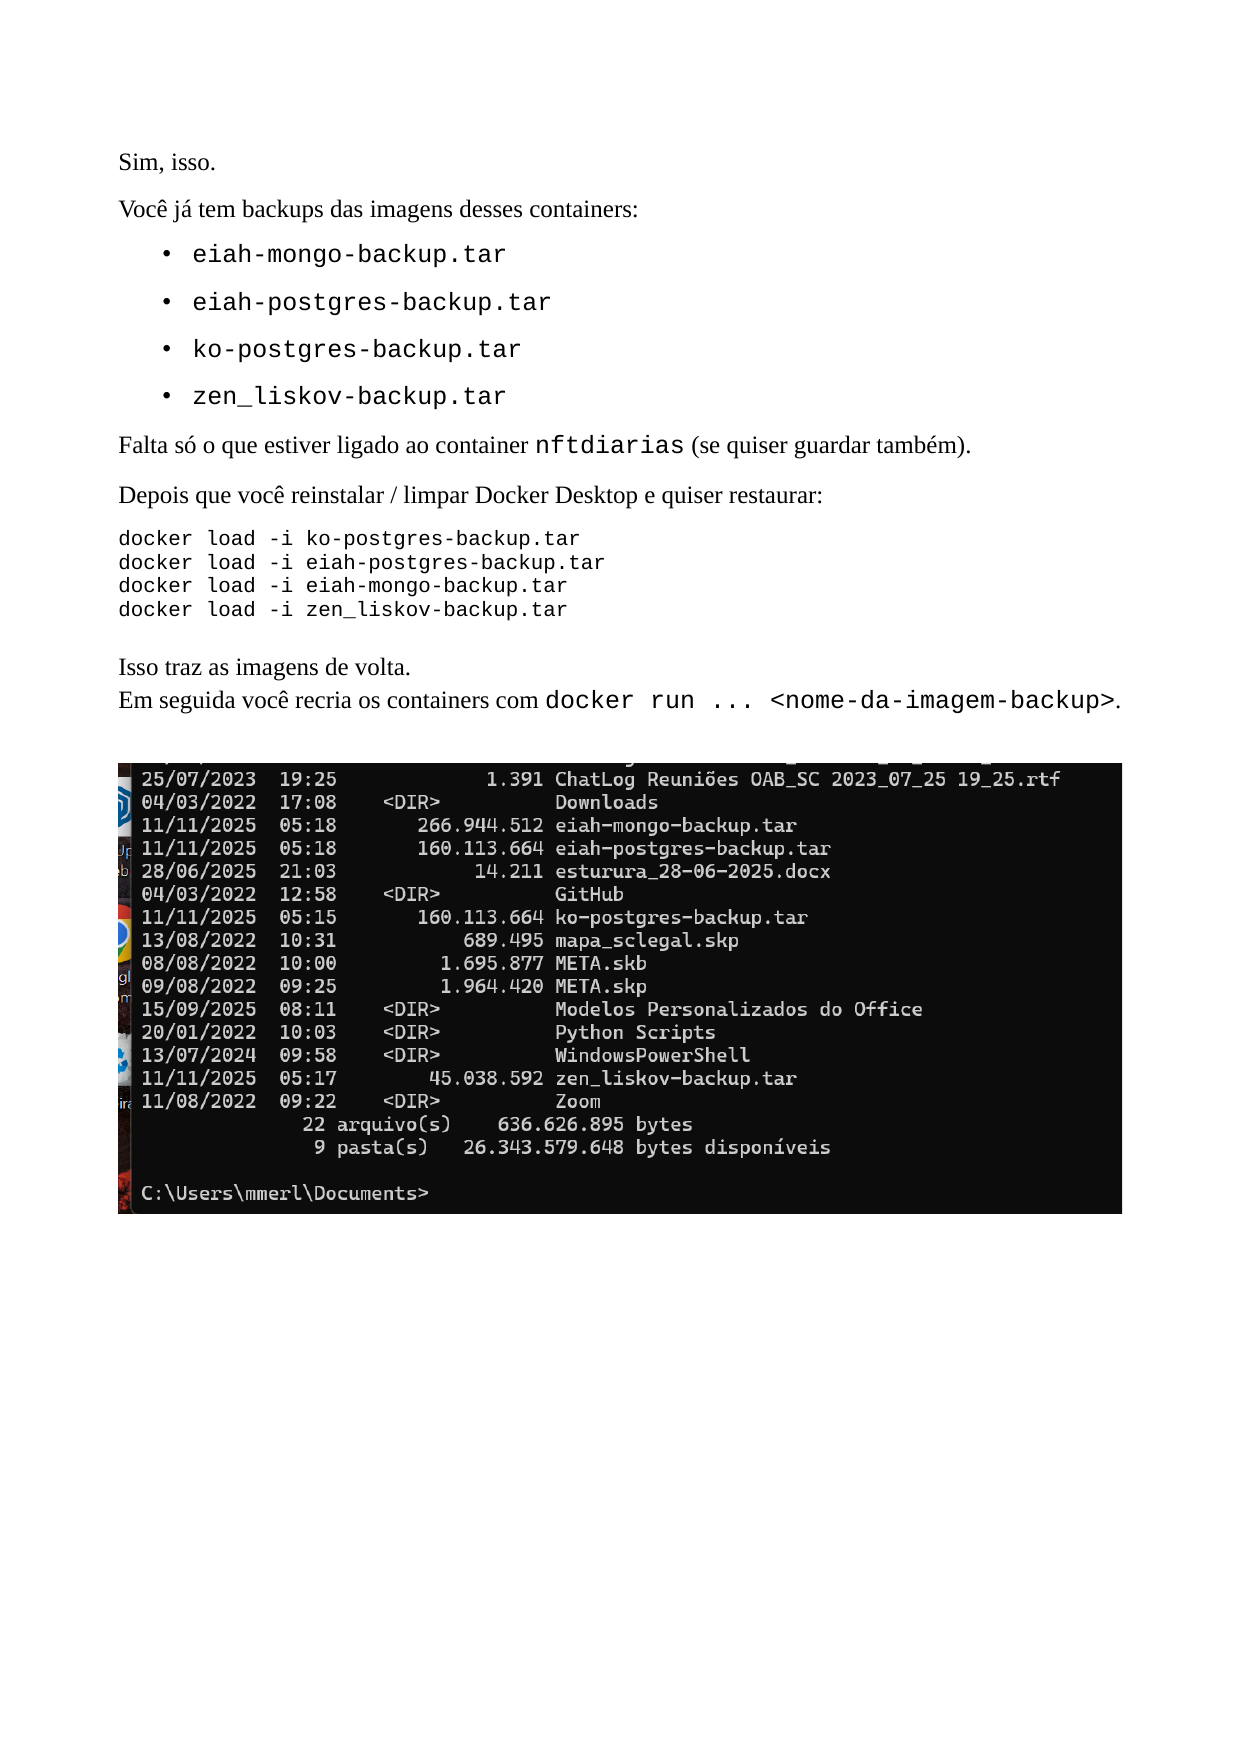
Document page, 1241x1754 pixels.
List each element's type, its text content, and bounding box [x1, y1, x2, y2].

picture [118, 763, 1123, 1214]
text Falta só o que estiver ligado ao container nftdiarias (se quiser guardar também). [118, 430, 1122, 461]
list ko-postgres-backup.tar [162, 336, 1122, 364]
text docker load -i zen_liskov-backup.tar [118, 599, 1122, 623]
list zen_liskov-backup.tar [162, 383, 1122, 412]
text docker load -i eiah-mongo-backup.tar [118, 575, 1122, 599]
text docker load -i eiah-postgres-backup.tar [118, 552, 1122, 575]
text Você já tem backups das imagens desses containers: [118, 194, 1122, 223]
text Depois que você reinstalar / limpar Docker Desktop e quiser restaurar: [118, 480, 1122, 509]
list eiah-postgres-backup.tar [162, 289, 1122, 317]
text Isso traz as imagens de volta. Em seguida você recria os containers com docker run ... <nome-da-imagem-backup>. [118, 652, 1122, 716]
text docker load -i ko-postgres-backup.tar [118, 528, 1122, 552]
text Sim, isso. [118, 147, 1122, 176]
list eiah-mongo-backup.tar [162, 242, 1122, 270]
